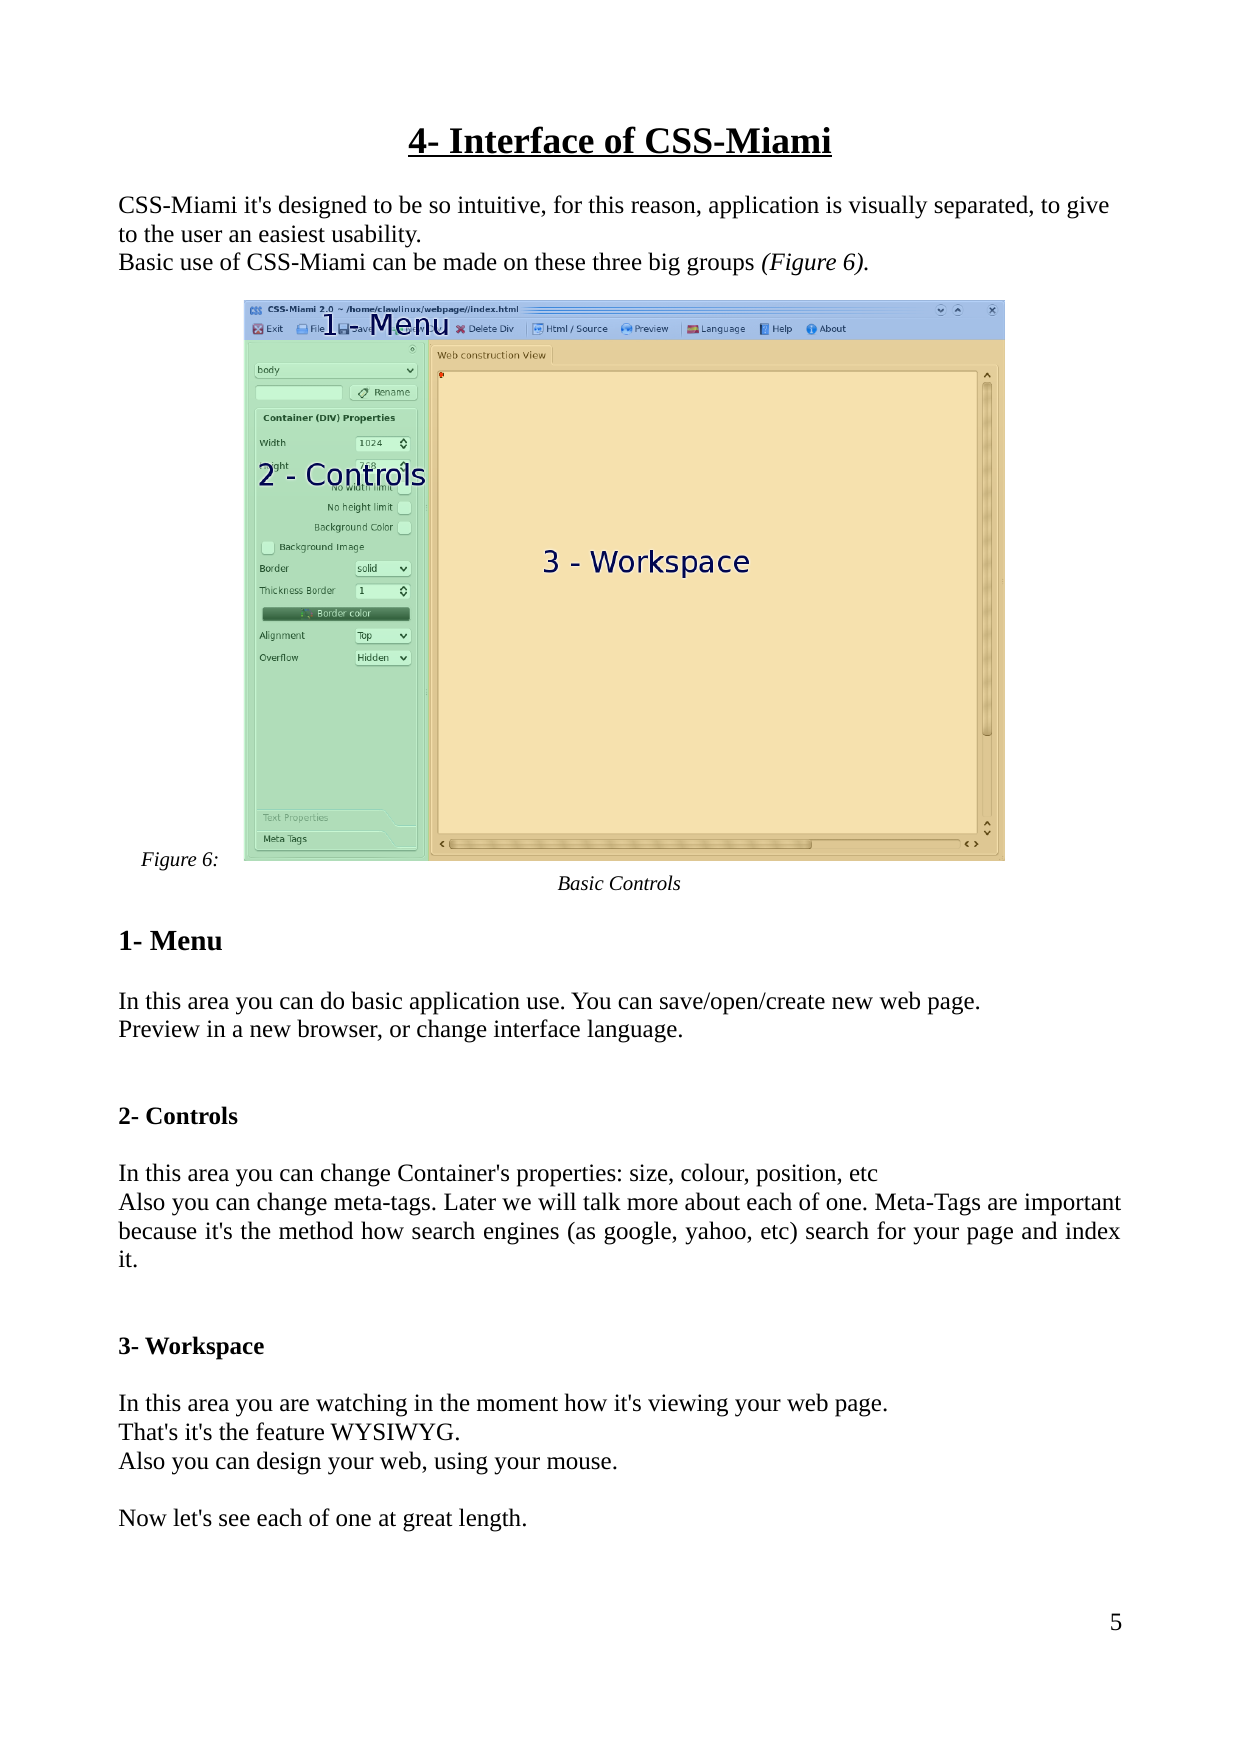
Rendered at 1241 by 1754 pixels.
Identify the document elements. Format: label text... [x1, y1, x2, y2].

text 1- Menu [118, 923, 1122, 957]
text Now let's see each of one at great length. [118, 1503, 1122, 1532]
picture [243, 300, 1005, 861]
text 2- Controls [118, 1101, 1122, 1129]
text Also you can change meta-tags. Later we will talk more about each of one. Meta-Tags are important because it's the method how search engines (as google, yahoo, etc) search for your page and index it. [118, 1187, 1122, 1273]
text Also you can design your web, using your mouse. [118, 1446, 1122, 1474]
text In this area you can change Container's properties: size, colour, position, etc [118, 1158, 1122, 1187]
text 3- Workspace [118, 1331, 1122, 1359]
text In this area you are watching in the moment how it's viewing your web page. [118, 1388, 1122, 1417]
text CSS-Miami it's designed to be so intuitive, for this reason, application is visually separated, to give to the user an easiest usability. [118, 190, 1122, 247]
text Basic use of CSS-Miami can be made on these three big groups (Figure 6). [118, 247, 1122, 276]
text That's it's the feature WYSIWYG. [118, 1417, 1122, 1446]
text Figure 6: Basic Controls [118, 847, 1122, 895]
text 4- Interface of CSS-Miami [118, 118, 1122, 161]
text In this area you can do basic application use. You can save/open/create new web page. [118, 986, 1122, 1014]
text Preview in a new browser, or change interface language. [118, 1014, 1122, 1043]
